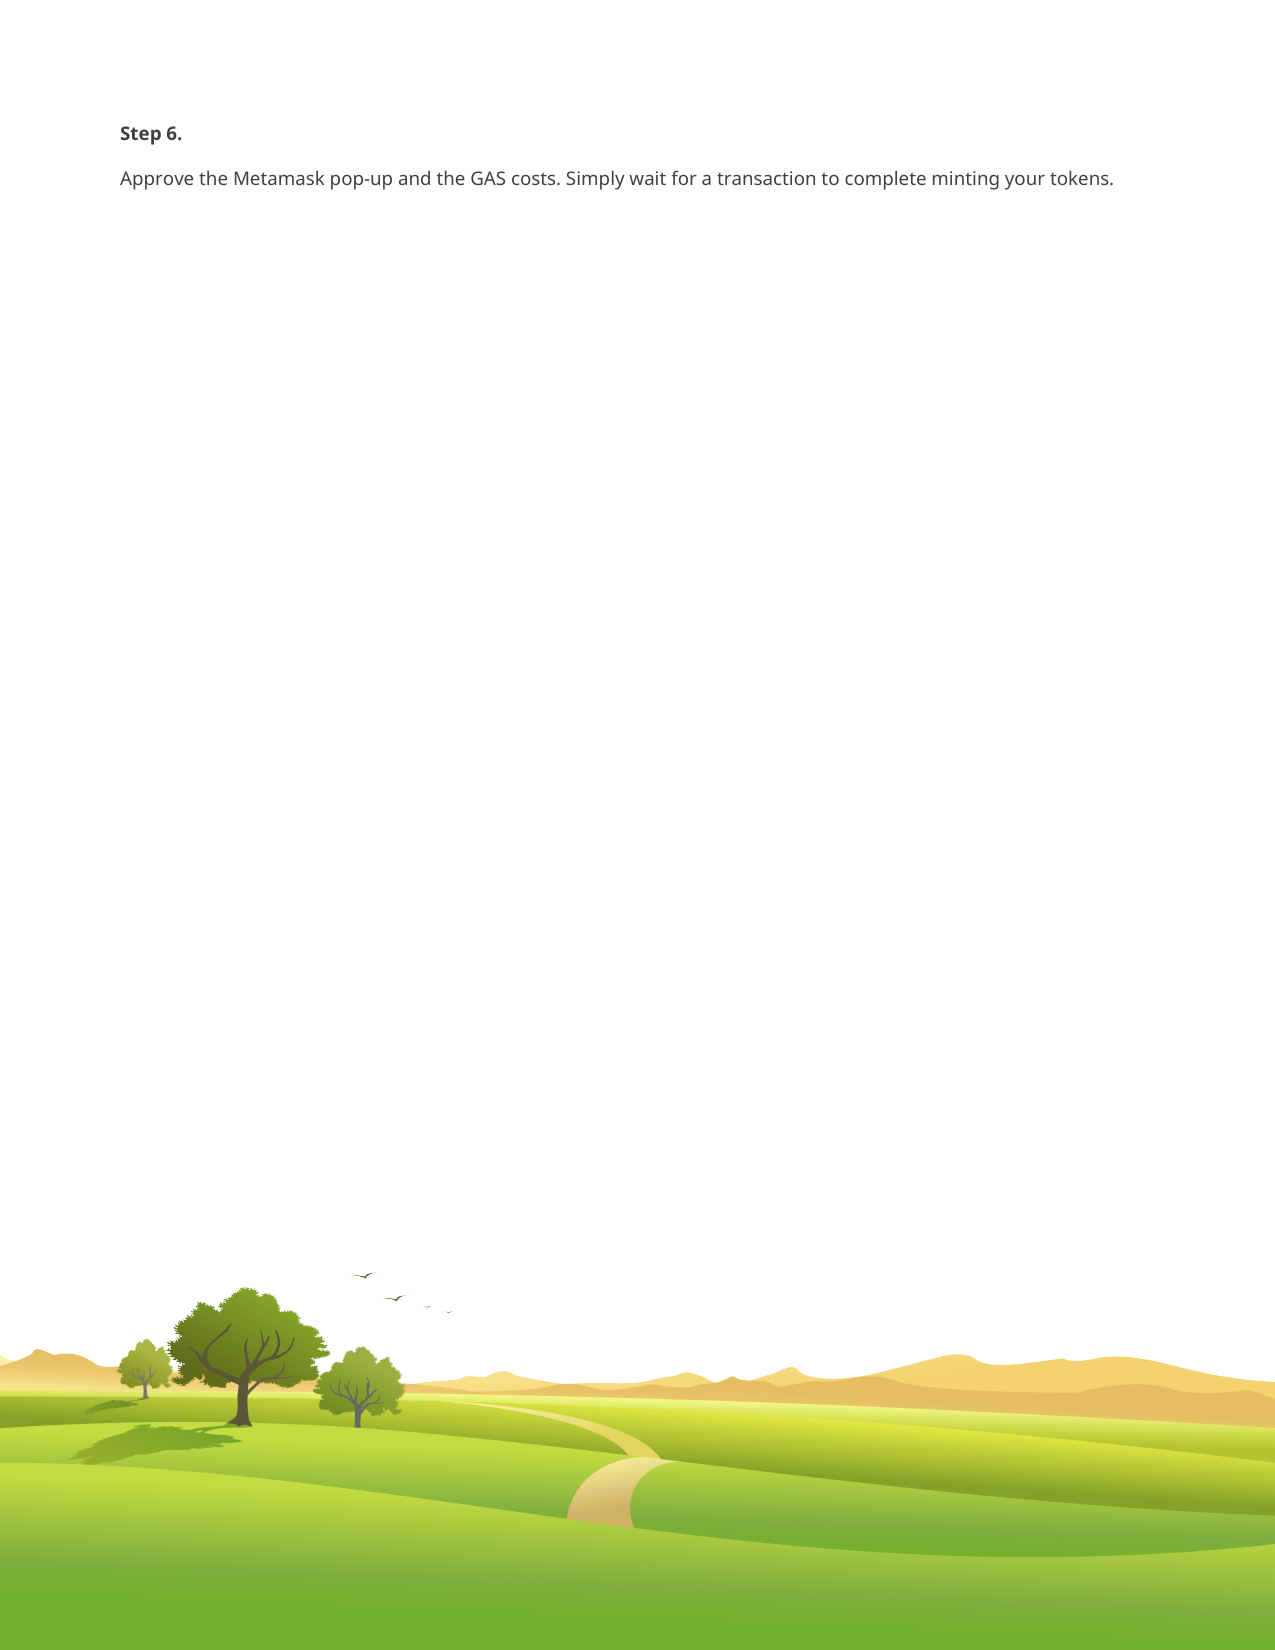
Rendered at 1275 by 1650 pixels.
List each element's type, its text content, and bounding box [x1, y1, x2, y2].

text Step 6. [120, 120, 1155, 146]
text Approve the Metamask pop-up and the GAS costs. Simply wait for a transaction to complete minting your tokens. [120, 166, 1155, 191]
picture [0, 1256, 1275, 1650]
